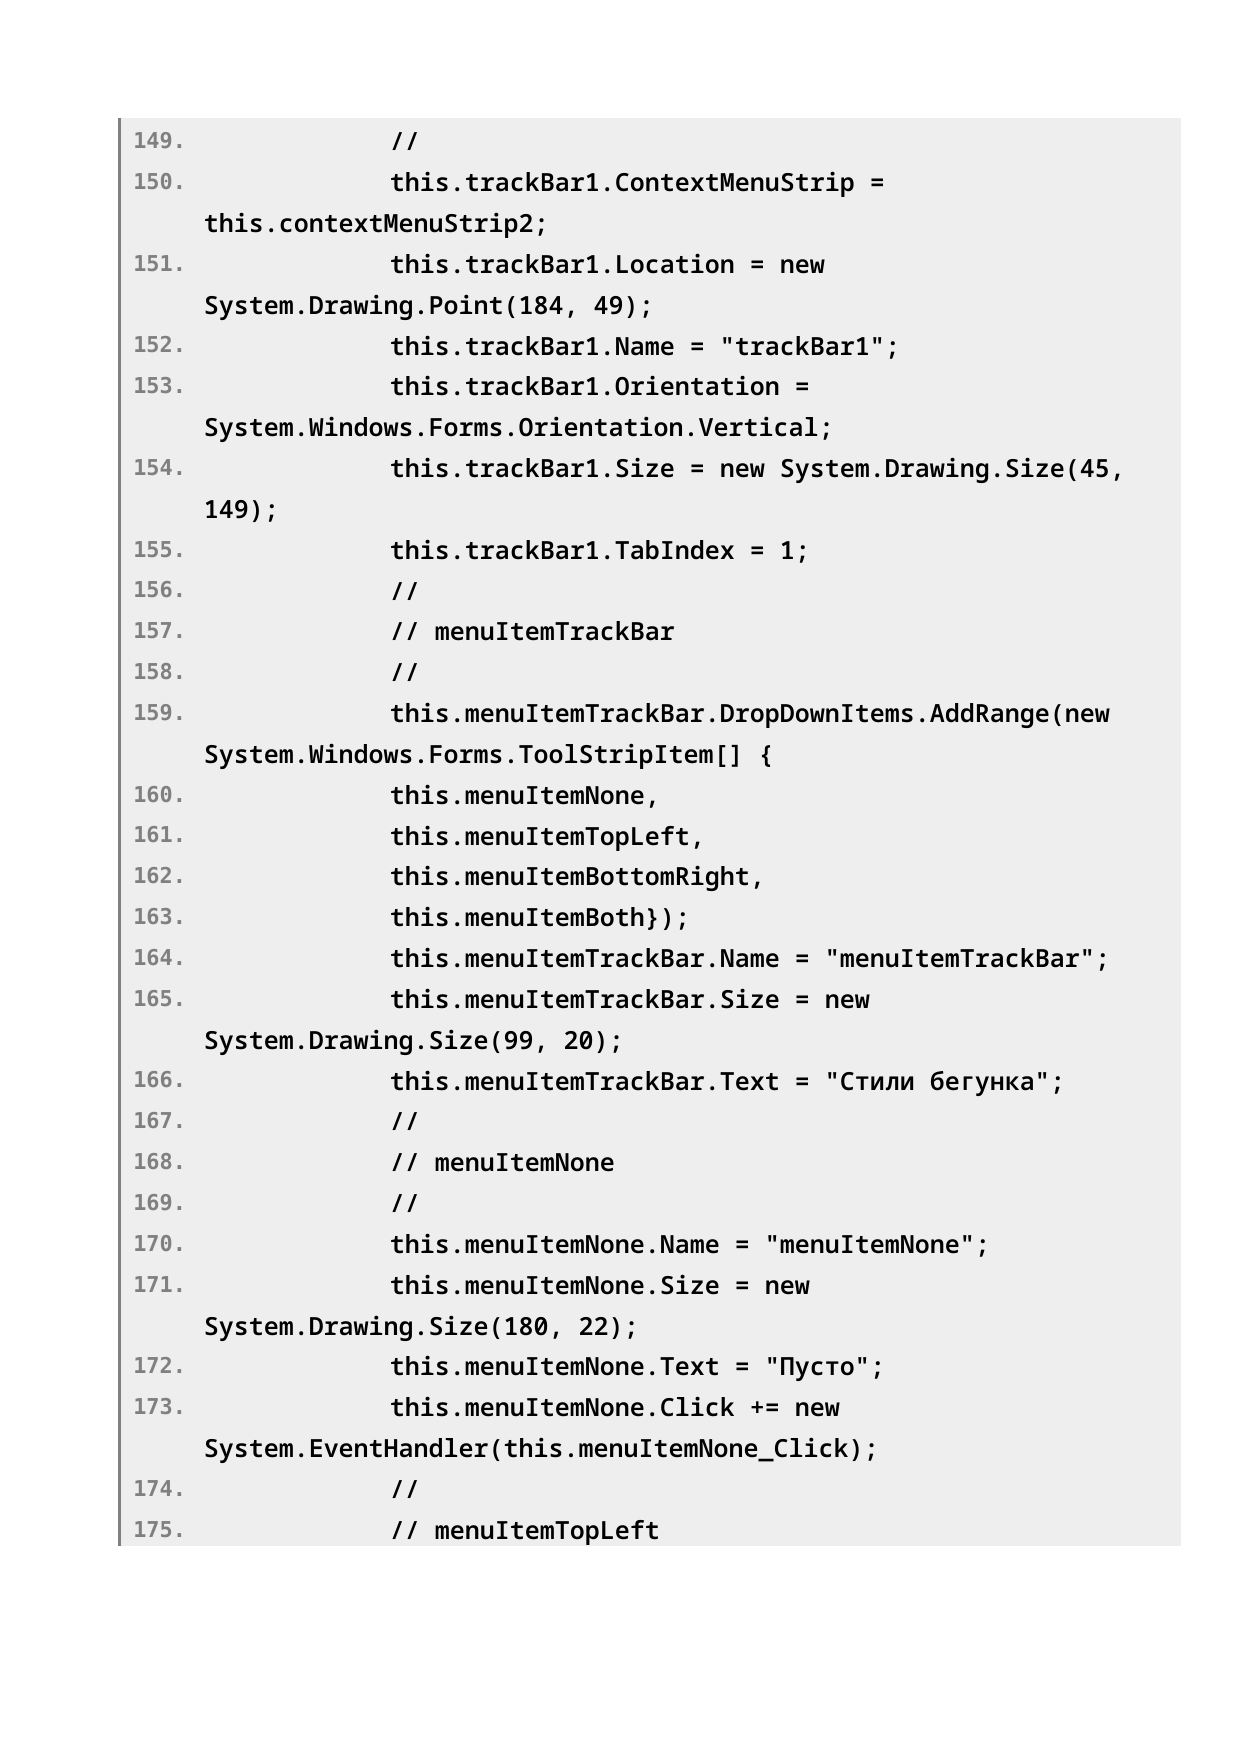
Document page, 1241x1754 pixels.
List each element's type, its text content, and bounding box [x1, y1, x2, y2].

list // [121, 1466, 1181, 1506]
list this.trackBar1.Orientation = System.Windows.Forms.Orientation.Vertical; [121, 363, 1181, 444]
list this.menuItemNone.Text = "Пусто"; [121, 1343, 1181, 1383]
list // menuItemNone [121, 1139, 1181, 1179]
list this.menuItemTrackBar.Name = "menuItemTrackBar"; [121, 935, 1181, 975]
list this.menuItemNone, [121, 771, 1181, 811]
list this.menuItemNone.Size = new System.Drawing.Size(180, 22); [121, 1261, 1181, 1342]
list this.trackBar1.TabIndex = 1; [121, 526, 1181, 566]
list this.menuItemTopLeft, [121, 812, 1181, 852]
list this.trackBar1.Name = "trackBar1"; [121, 322, 1181, 362]
list this.trackBar1.Size = new System.Drawing.Size(45, 149); [121, 445, 1181, 526]
list // menuItemTopLeft [121, 1506, 1181, 1546]
list this.trackBar1.Location = new System.Drawing.Point(184, 49); [121, 241, 1181, 321]
list // menuItemTrackBar [121, 608, 1181, 648]
list this.menuItemNone.Name = "menuItemNone"; [121, 1221, 1181, 1261]
list this.menuItemBottomRight, [121, 853, 1181, 893]
list this.trackBar1.ContextMenuStrip = this.contextMenuStrip2; [121, 159, 1181, 240]
list // [121, 118, 1181, 158]
list this.menuItemTrackBar.Text = "Стили бегунка"; [121, 1057, 1181, 1097]
list // [121, 567, 1181, 607]
list this.menuItemBoth}); [121, 894, 1181, 934]
list this.menuItemTrackBar.Size = new System.Drawing.Size(99, 20); [121, 976, 1181, 1056]
list this.menuItemTrackBar.DropDownItems.AddRange(new System.Windows.Forms.ToolStripItem[] { [121, 690, 1181, 771]
list // [121, 1180, 1181, 1220]
list // [121, 1098, 1181, 1138]
list this.menuItemNone.Click += new System.EventHandler(this.menuItemNone_Click); [121, 1384, 1181, 1465]
list // [121, 649, 1181, 689]
